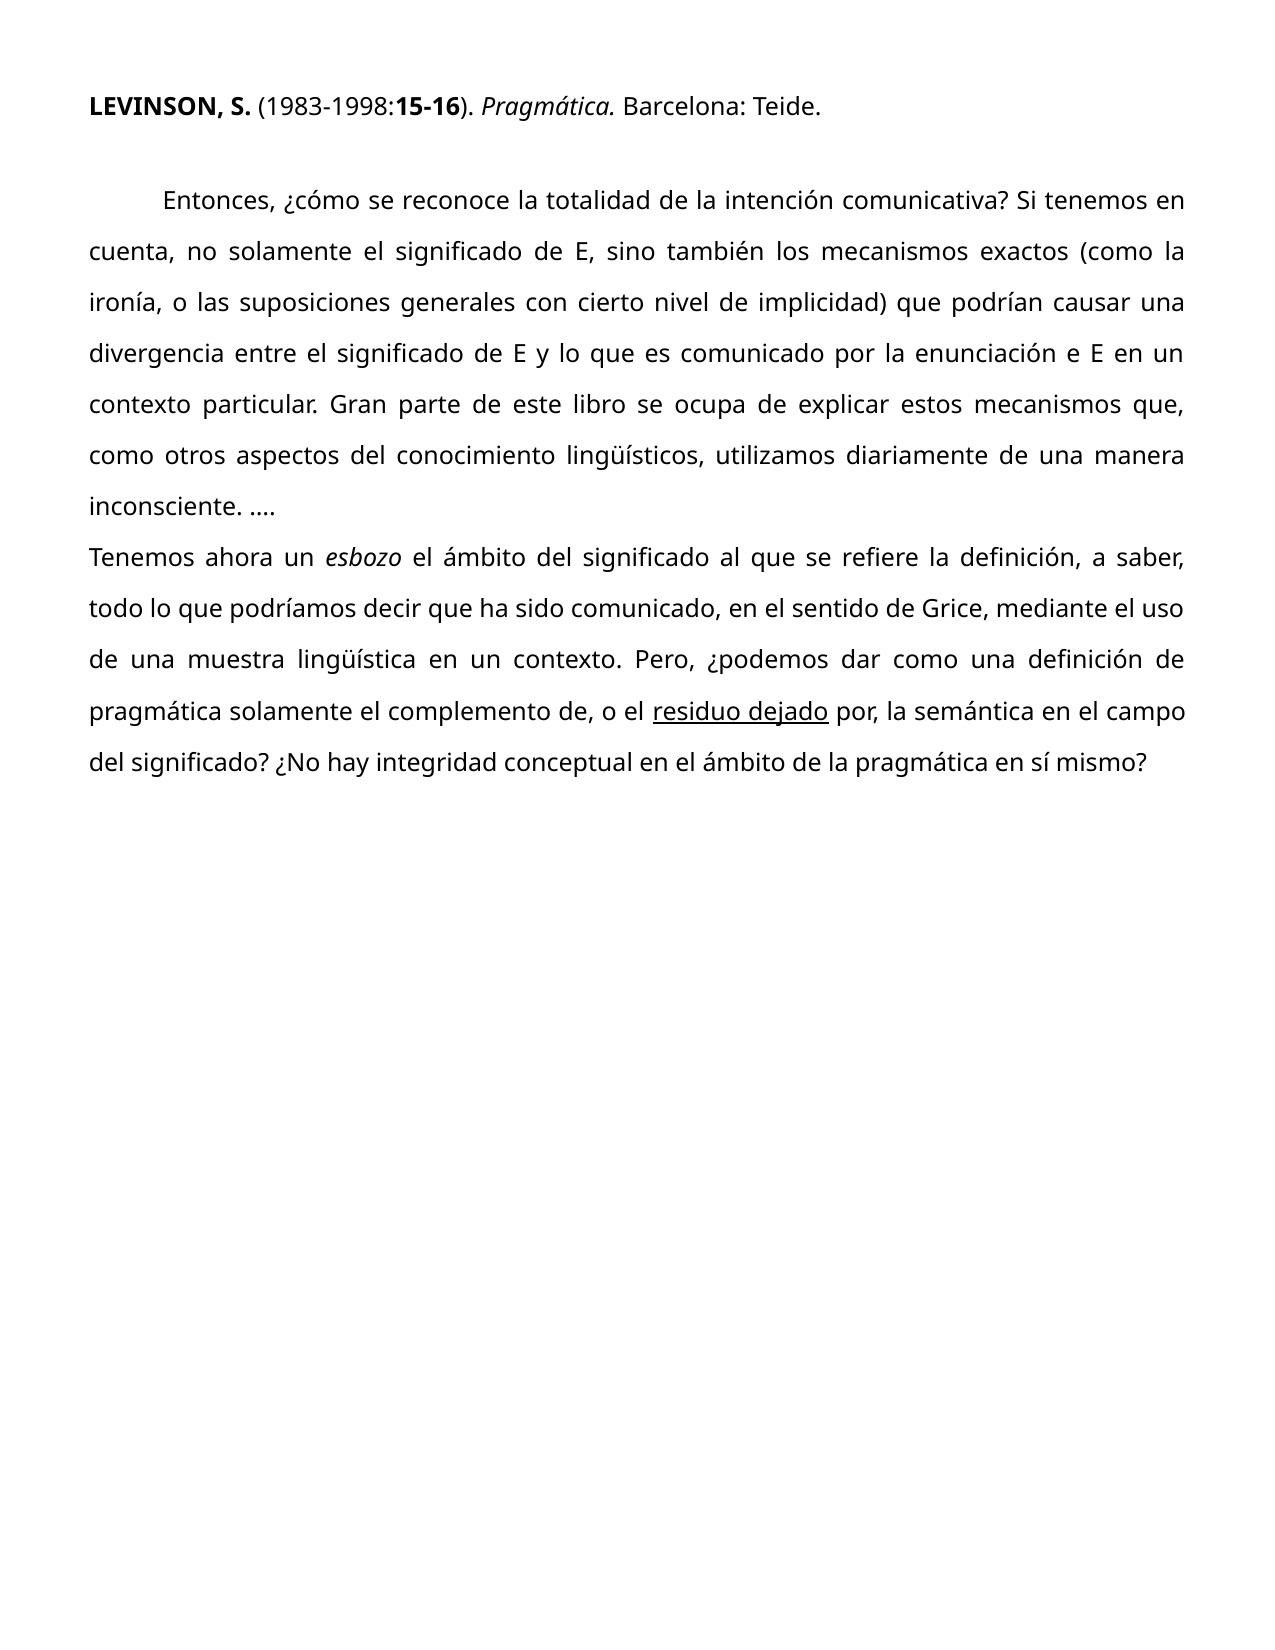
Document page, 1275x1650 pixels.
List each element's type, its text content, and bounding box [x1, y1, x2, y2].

text Tenemos ahora un esbozo el ámbito del significado al que se refiere la definición, a saber, todo lo que podríamos decir que ha sido comunicado, en el sentido de Grice, mediante el uso de una muestra lingüística en un contexto. Pero, ¿podemos dar como una definición de pragmática solamente el complemento de, o el residuo dejado por, la semántica en el campo del significado? ¿No hay integridad conceptual en el ámbito de la pragmática en sí mismo? [88, 540, 1186, 778]
text Entonces, ¿cómo se reconoce la totalidad de la intención comunicativa? Si tenemos en cuenta, no solamente el significado de E, sino también los mecanismos exactos (como la ironía, o las suposiciones generales con cierto nivel de implicidad) que podrían causar una divergencia entre el significado de E y lo que es comunicado por la enunciación e E en un contexto particular. Gran parte de este libro se ocupa de explicar estos mecanismos que, como otros aspectos del conocimiento lingüísticos, utilizamos diariamente de una manera inconsciente. …. [88, 183, 1186, 523]
text LEVINSON, S. (1983-1998:15-16). Pragmática. Barcelona: Teide. [88, 88, 1186, 123]
